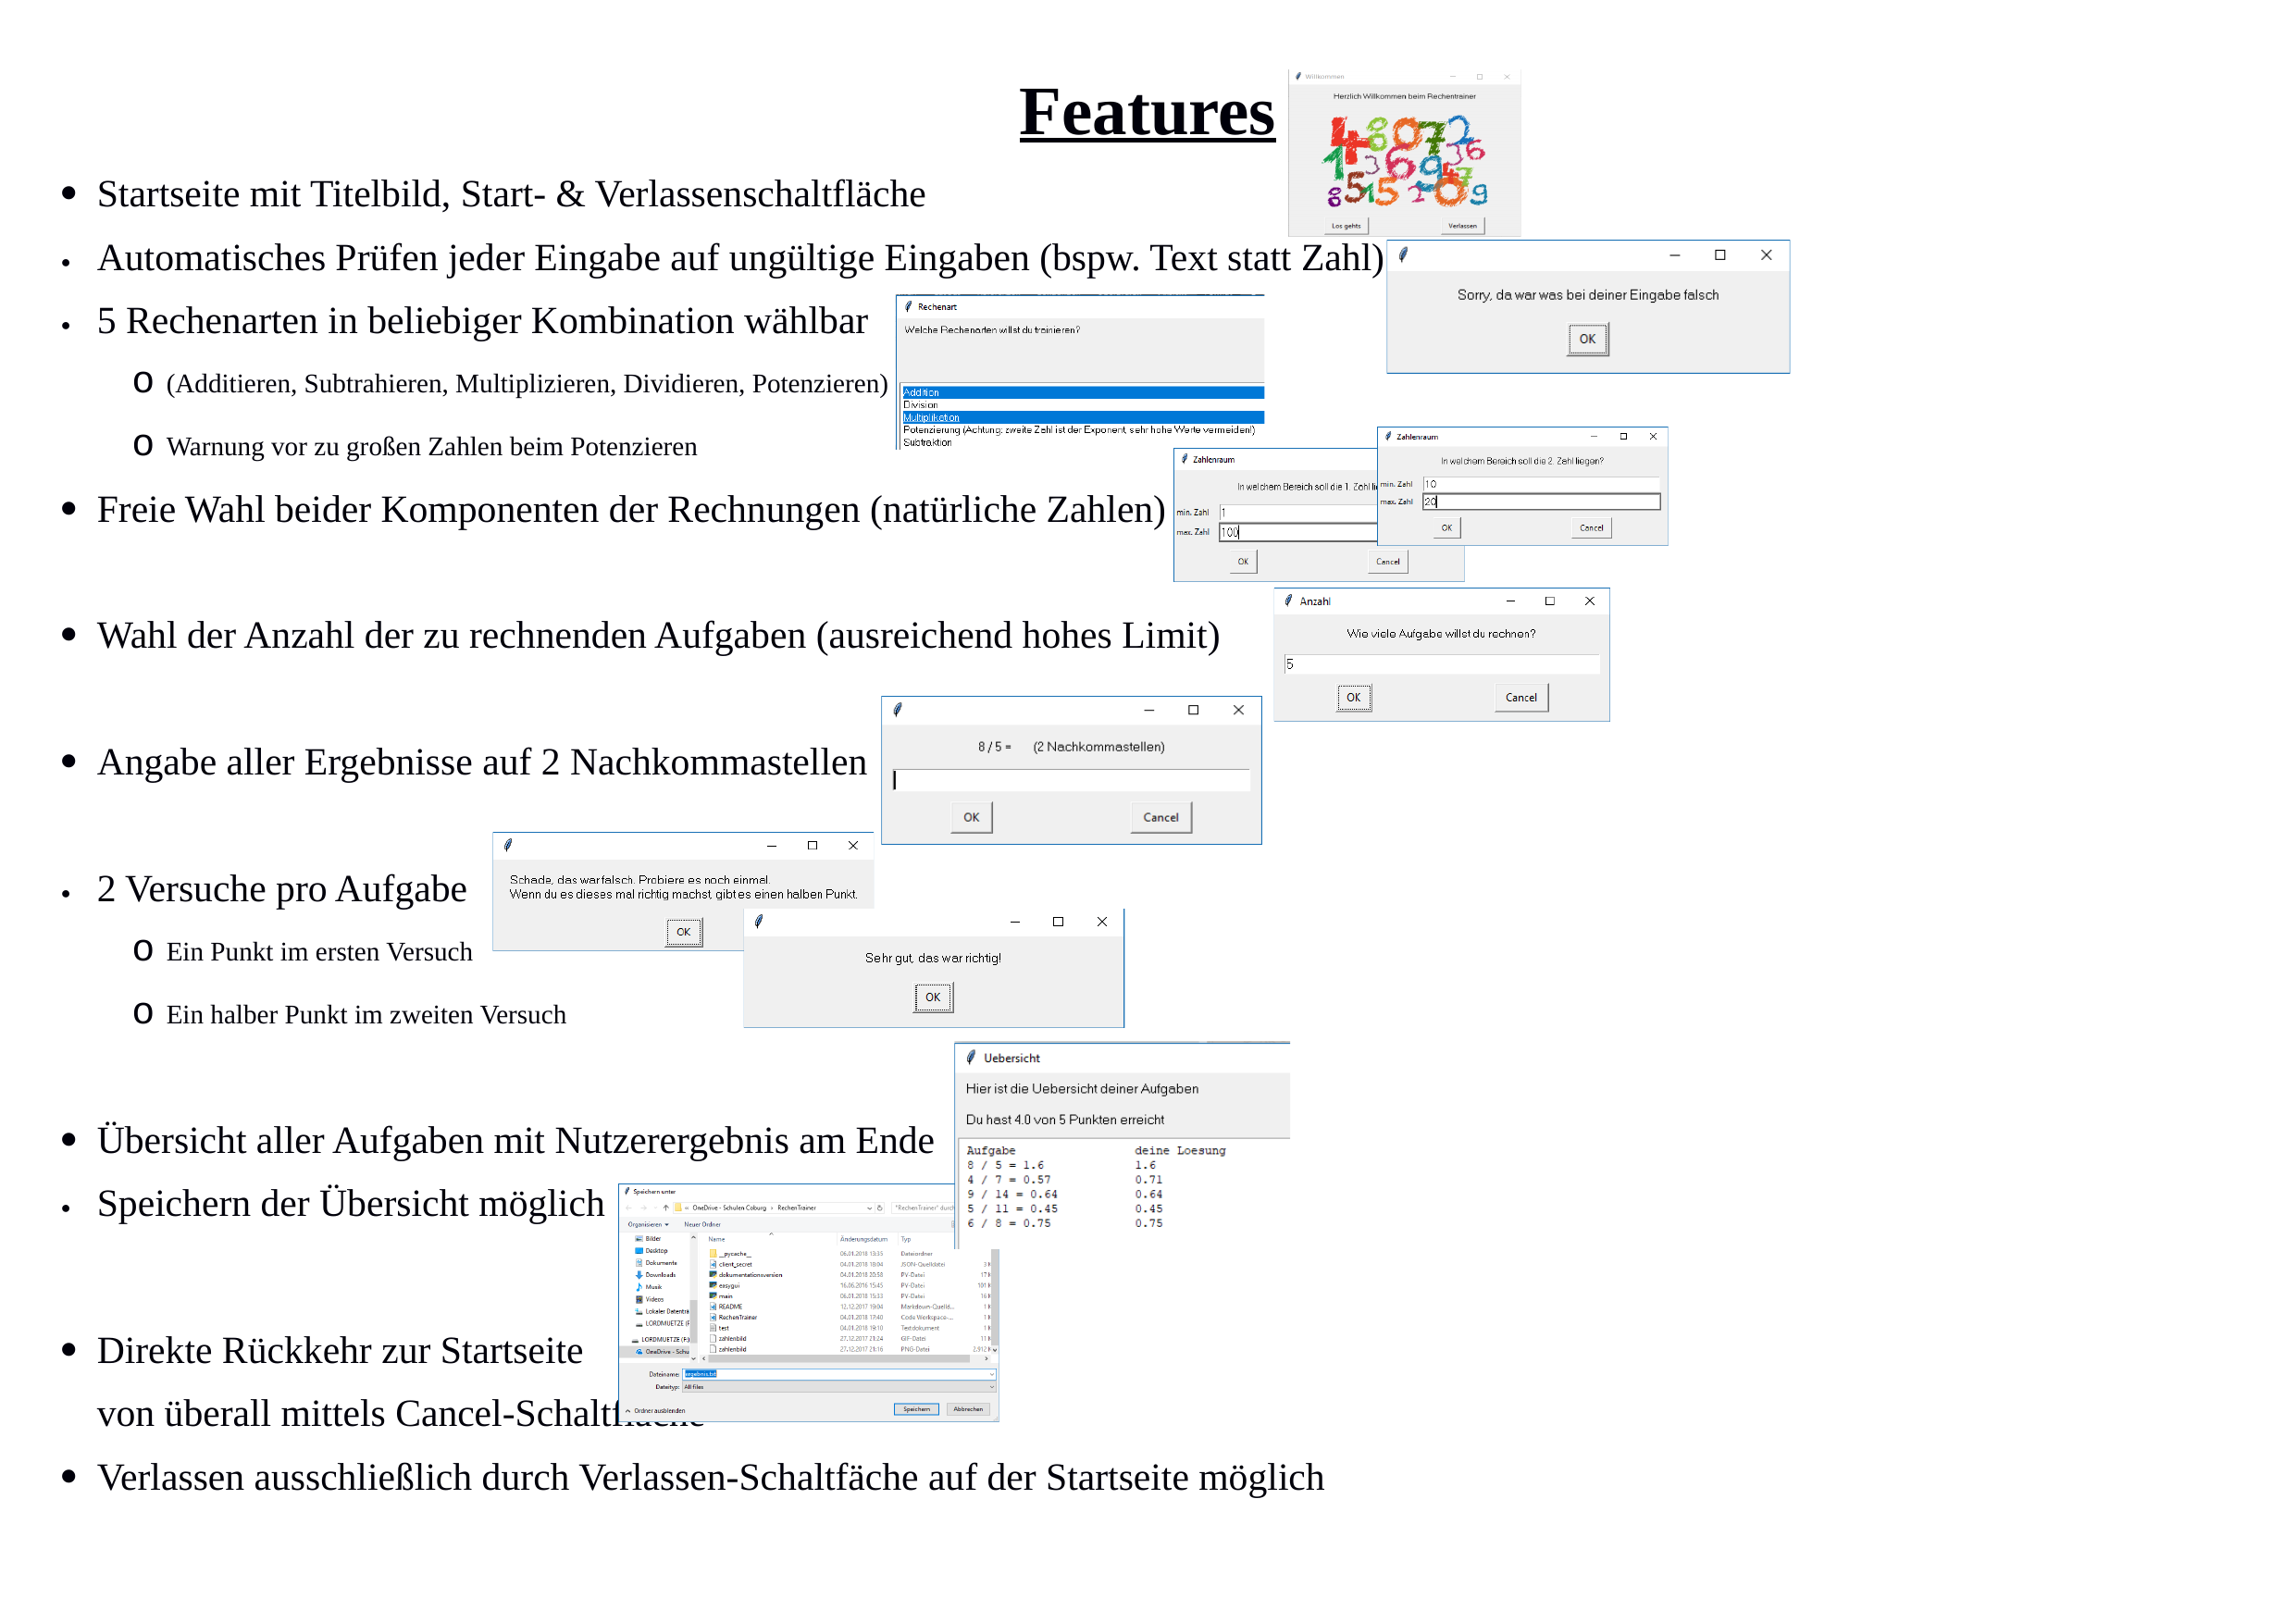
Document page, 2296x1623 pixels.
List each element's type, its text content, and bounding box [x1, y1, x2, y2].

list [1265, 423, 2268, 467]
list [1265, 361, 2268, 404]
list [1791, 298, 2268, 341]
list (Additieren, Subtrahieren, Multiplizieren, Dividieren, Potenzieren) [131, 361, 895, 404]
list [1265, 298, 1386, 341]
list Wahl der Anzahl der zu rechnenden Aufgaben (ausreichend hohes Limit) [62, 613, 1273, 657]
list Direkte Rückkehr zur Startseite [62, 1327, 618, 1371]
picture [895, 294, 1669, 582]
list Automatisches Prüfen jeder Eingabe auf ungültige Eingaben (bspw. Text statt Zahl) [62, 234, 2268, 279]
list [1669, 486, 2268, 530]
list Startseite mit Titelbild, Start- & Verlassenschaltfläche [62, 171, 1288, 216]
list Speichern der Übersicht möglich [62, 1181, 954, 1225]
list 5 Rechenarten in beliebiger Kombination wählbar [62, 298, 895, 341]
picture [618, 1041, 1291, 1422]
text [1521, 69, 2268, 149]
list Übersicht aller Aufgaben mit Nutzerergebnis am Ende [62, 1117, 954, 1161]
list [1125, 929, 2268, 973]
list [1291, 1117, 2268, 1161]
list [1291, 1181, 2268, 1225]
list von überall mittels Cancel-Schaltfläche [96, 1391, 2268, 1435]
list [999, 1327, 2268, 1371]
list Freie Wahl beider Komponenten der Rechnungen (natürliche Zahlen) [62, 486, 1173, 530]
list [1262, 739, 2268, 784]
list Verlassen ausschließlich durch Verlassen-Schaltfäche auf der Startseite möglich [62, 1454, 2268, 1498]
list Warnung vor zu großen Zahlen beim Potenzieren [131, 423, 1173, 467]
picture [1386, 240, 1791, 374]
picture [492, 832, 1125, 1028]
list Angabe aller Ergebnisse auf 2 Nachkommastellen [62, 739, 881, 784]
text Features [27, 69, 1288, 149]
list [875, 865, 2268, 910]
picture [1273, 588, 1610, 722]
list [1610, 613, 2268, 657]
picture [1288, 69, 1521, 237]
list 2 Versuche pro Aufgabe [62, 865, 492, 910]
picture [881, 696, 1262, 845]
list Ein halber Punkt im zweiten Versuch [131, 991, 2268, 1035]
list Ein Punkt im ersten Versuch [131, 929, 743, 973]
list [1521, 171, 2268, 216]
